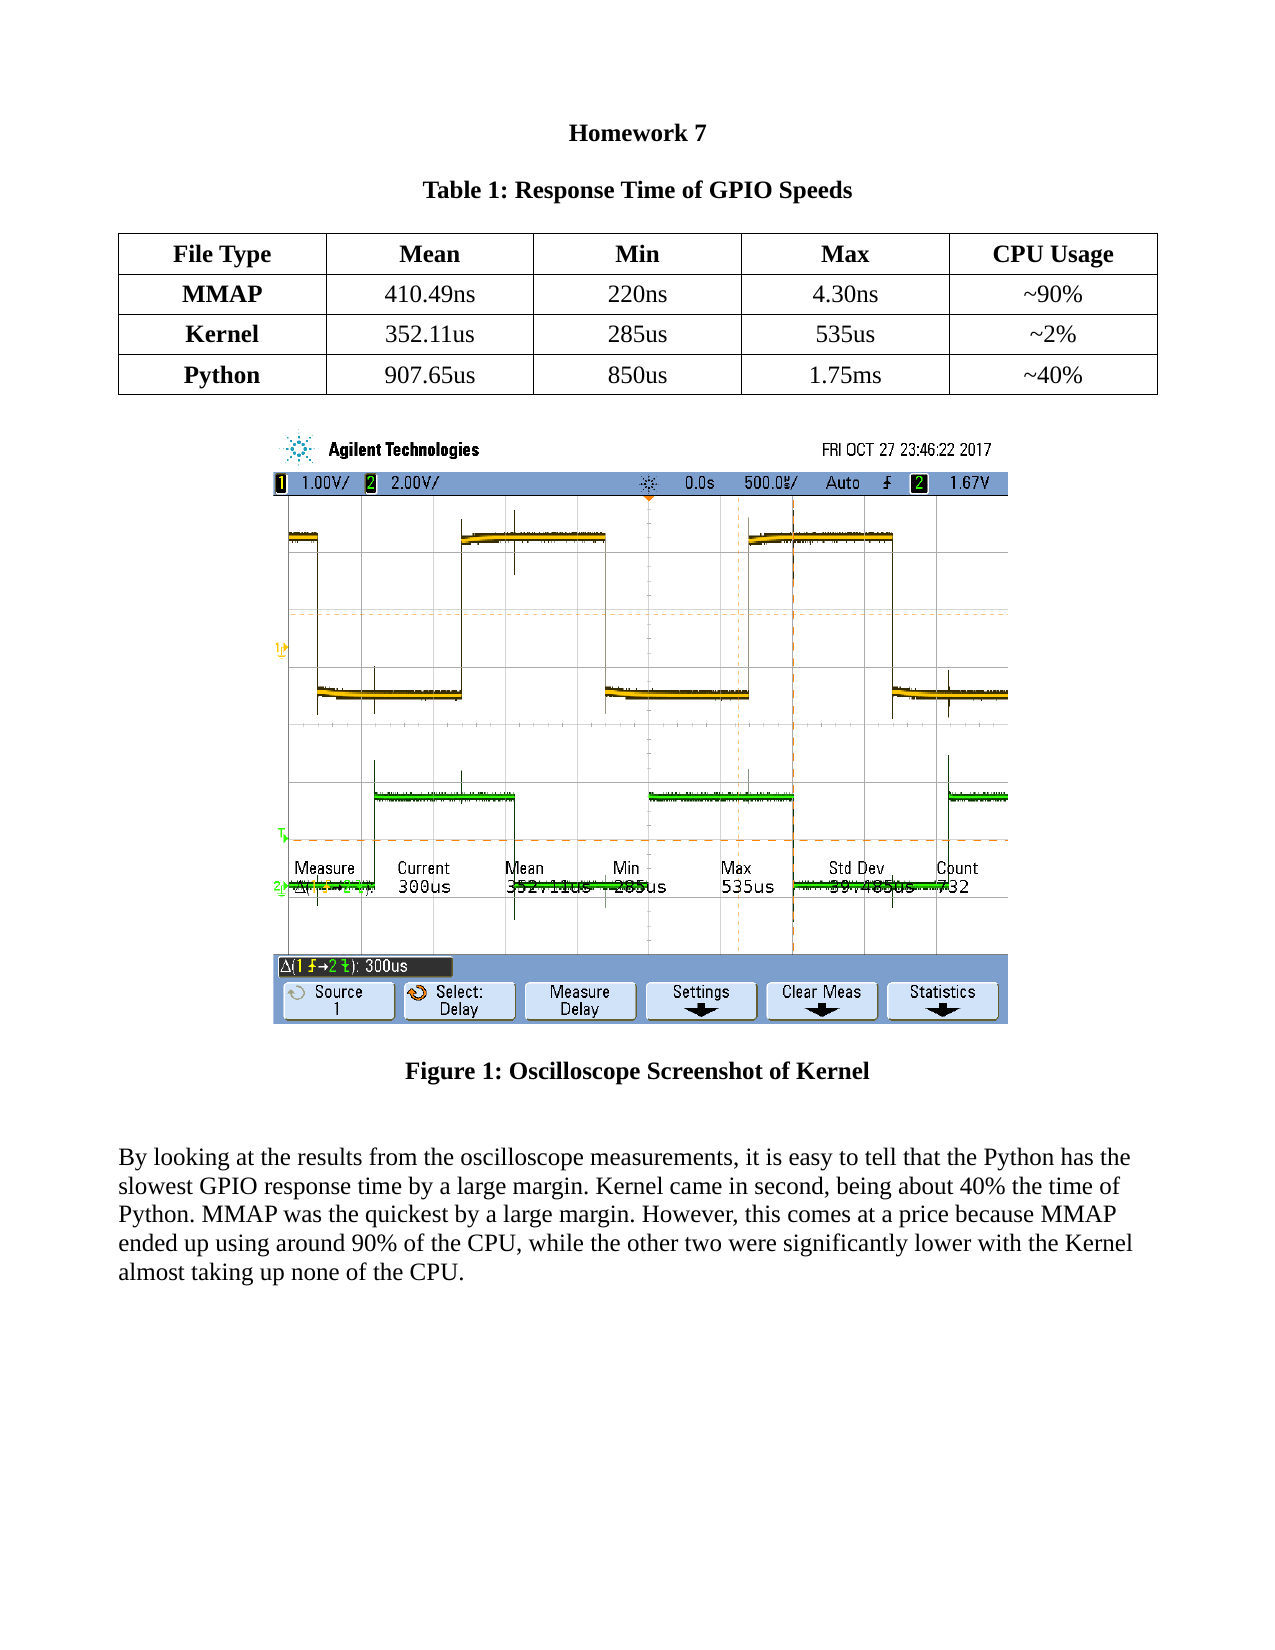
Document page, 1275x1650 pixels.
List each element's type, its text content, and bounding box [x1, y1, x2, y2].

table_header Min [534, 234, 741, 273]
table_cell 410.49ns [327, 275, 533, 314]
table_cell 220ns [534, 275, 741, 314]
table_header CPU Usage [950, 234, 1157, 273]
table_cell ~40% [950, 355, 1157, 394]
table_cell ~90% [950, 275, 1157, 314]
table_header File Type [119, 234, 326, 273]
table_cell 4.30ns [742, 275, 949, 314]
table_header Max [742, 234, 949, 273]
table_cell Python [119, 355, 326, 394]
table_header Mean [327, 234, 533, 273]
table_cell 352.11us [327, 315, 533, 354]
table_cell 850us [534, 355, 741, 394]
table_cell 1.75ms [742, 355, 949, 394]
text Table 1: Response Time of GPIO Speeds [118, 176, 1157, 204]
table_cell ~2% [950, 315, 1157, 354]
table_cell 285us [534, 315, 741, 354]
text By looking at the results from the oscilloscope measurements, it is easy to tell that the Python has the slowest GPIO response time by a large margin. Kernel came in second, being about 40% the time of Python. MMAP was the quickest by a large margin. However, this comes at a price because MMAP ended up using around 90% of the CPU, while the other two were significantly lower with the Kernel almost taking up none of the CPU. [118, 1142, 1157, 1286]
picture [273, 429, 1008, 1024]
text Figure 1: Oscilloscope Screenshot of Kernel [118, 1056, 1157, 1084]
text Homework 7 [118, 118, 1157, 147]
table_cell 535us [742, 315, 949, 354]
table_cell MMAP [119, 275, 326, 314]
table_cell 907.65us [327, 355, 533, 394]
table_cell Kernel [119, 315, 326, 354]
